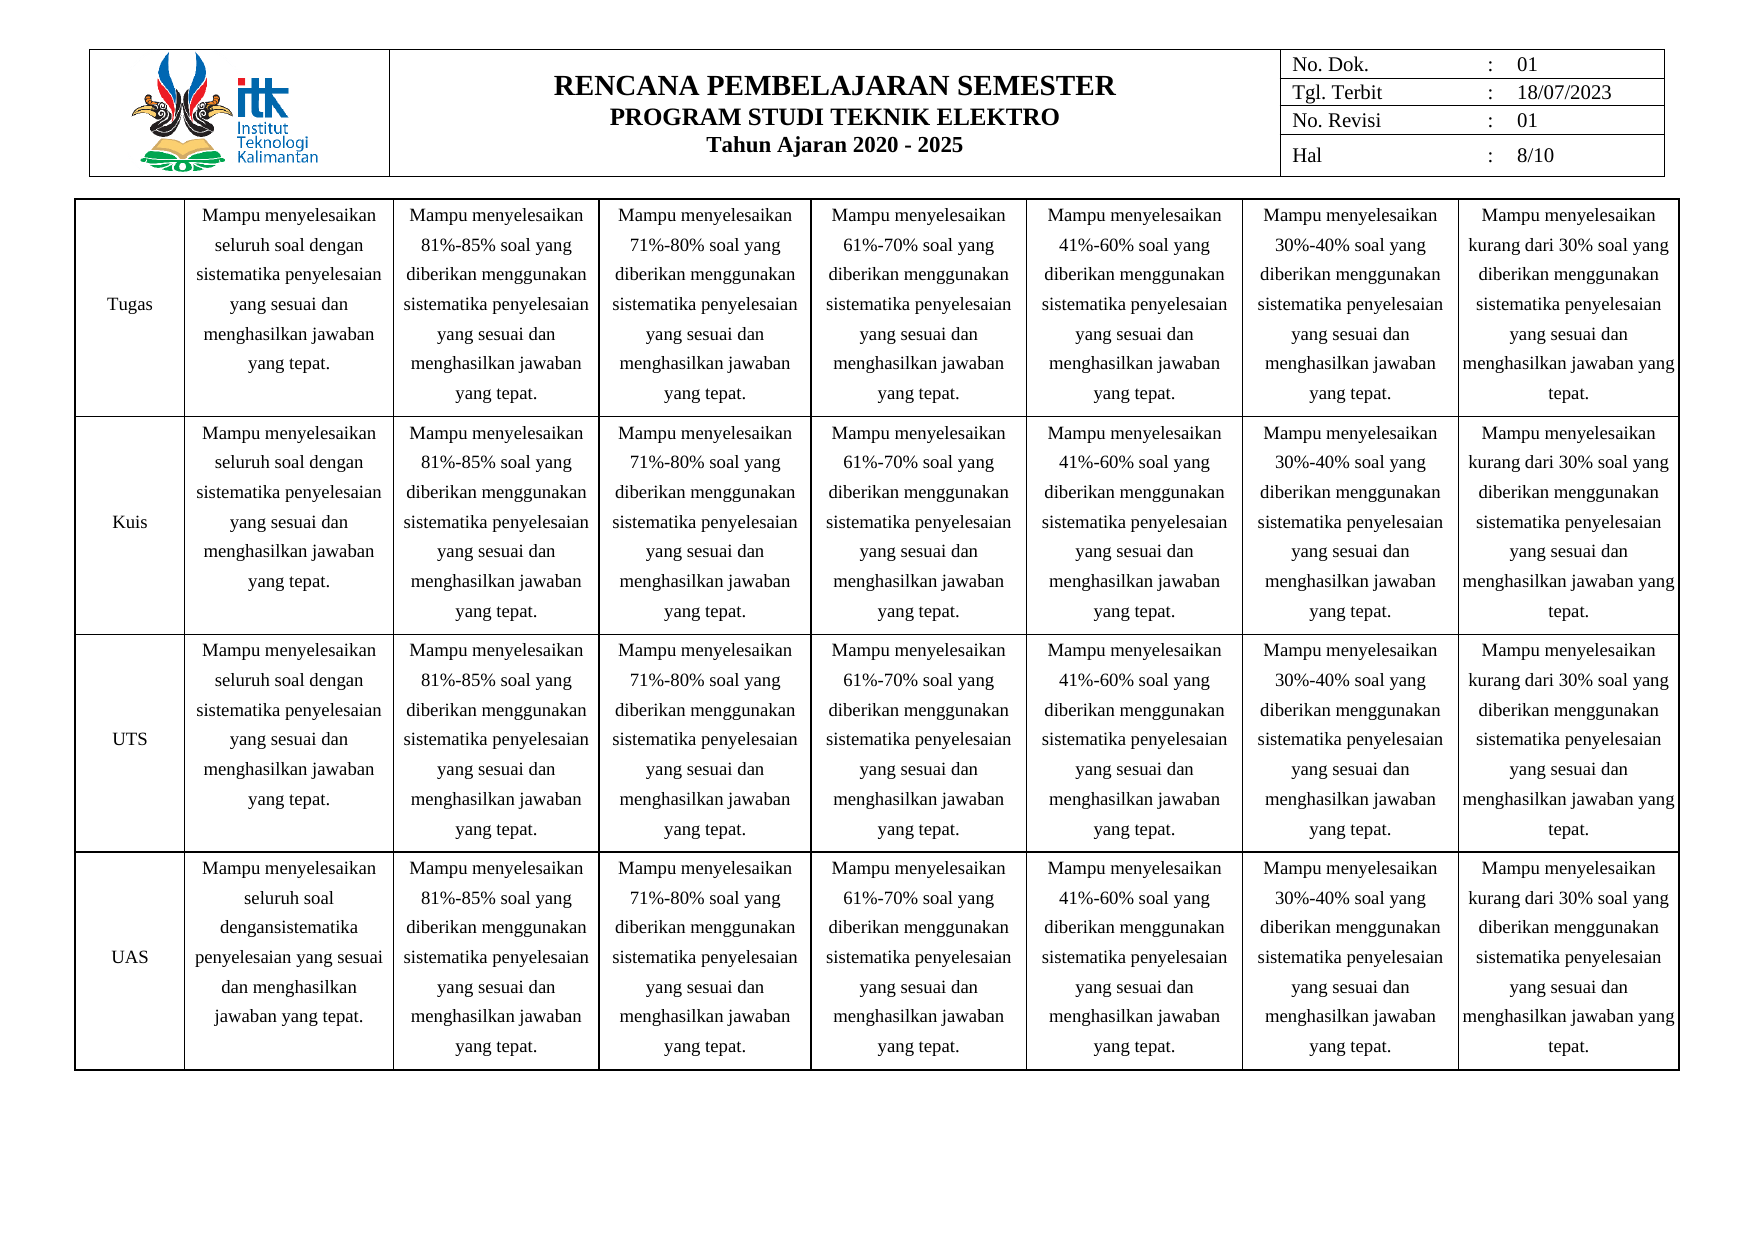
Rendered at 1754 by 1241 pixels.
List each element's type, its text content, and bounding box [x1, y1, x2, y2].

table_cell Kuis [76, 417, 184, 633]
table_cell Mampu menyelesaikan 81%-85% soal yang diberikan menggunakan sistematika penyelesaian yang sesuai dan menghasilkan jawaban yang tepat. [394, 200, 598, 416]
table_cell Mampu menyelesaikan seluruh soal dengan sistematika penyelesaian yang sesuai dan menghasilkan jawaban yang tepat. [185, 200, 393, 416]
table_cell Mampu menyelesaikan 81%-85% soal yang diberikan menggunakan sistematika penyelesaian yang sesuai dan menghasilkan jawaban yang tepat. [394, 853, 598, 1069]
table_cell Mampu menyelesaikan 41%-60% soal yang diberikan menggunakan sistematika penyelesaian yang sesuai dan menghasilkan jawaban yang tepat. [1027, 417, 1242, 633]
table_cell Mampu menyelesaikan 81%-85% soal yang diberikan menggunakan sistematika penyelesaian yang sesuai dan menghasilkan jawaban yang tepat. [394, 635, 598, 851]
picture [127, 50, 322, 176]
table_cell Mampu menyelesaikan 71%-80% soal yang diberikan menggunakan sistematika penyelesaian yang sesuai dan menghasilkan jawaban yang tepat. [600, 200, 810, 416]
table_cell Mampu menyelesaikan seluruh soal dengan sistematika penyelesaian yang sesuai dan menghasilkan jawaban yang tepat. [185, 417, 393, 633]
table_cell Mampu menyelesaikan 71%-80% soal yang diberikan menggunakan sistematika penyelesaian yang sesuai dan menghasilkan jawaban yang tepat. [600, 635, 810, 851]
table_cell Mampu menyelesaikan 30%-40% soal yang diberikan menggunakan sistematika penyelesaian yang sesuai dan menghasilkan jawaban yang tepat. [1243, 853, 1458, 1069]
table_cell Mampu menyelesaikan kurang dari 30% soal yang diberikan menggunakan sistematika penyelesaian yang sesuai dan menghasilkan jawaban yang tepat. [1459, 635, 1678, 851]
table_cell Mampu menyelesaikan 30%-40% soal yang diberikan menggunakan sistematika penyelesaian yang sesuai dan menghasilkan jawaban yang tepat. [1243, 200, 1458, 416]
table_cell Mampu menyelesaikan 61%-70% soal yang diberikan menggunakan sistematika penyelesaian yang sesuai dan menghasilkan jawaban yang tepat. [812, 853, 1026, 1069]
table_cell Mampu menyelesaikan kurang dari 30% soal yang diberikan menggunakan sistematika penyelesaian yang sesuai dan menghasilkan jawaban yang tepat. [1459, 200, 1678, 416]
table_cell Tugas [76, 200, 184, 416]
table_cell Mampu menyelesaikan 81%-85% soal yang diberikan menggunakan sistematika penyelesaian yang sesuai dan menghasilkan jawaban yang tepat. [394, 417, 598, 633]
table_cell Mampu menyelesaikan seluruh soal dengansistematika penyelesaian yang sesuai dan menghasilkan jawaban yang tepat. [185, 853, 393, 1069]
table_cell Mampu menyelesaikan seluruh soal dengan sistematika penyelesaian yang sesuai dan menghasilkan jawaban yang tepat. [185, 635, 393, 851]
table_cell Mampu menyelesaikan 71%-80% soal yang diberikan menggunakan sistematika penyelesaian yang sesuai dan menghasilkan jawaban yang tepat. [600, 853, 810, 1069]
table_cell Mampu menyelesaikan 41%-60% soal yang diberikan menggunakan sistematika penyelesaian yang sesuai dan menghasilkan jawaban yang tepat. [1027, 200, 1242, 416]
table_cell Mampu menyelesaikan 61%-70% soal yang diberikan menggunakan sistematika penyelesaian yang sesuai dan menghasilkan jawaban yang tepat. [812, 635, 1026, 851]
table_cell Mampu menyelesaikan 61%-70% soal yang diberikan menggunakan sistematika penyelesaian yang sesuai dan menghasilkan jawaban yang tepat. [812, 417, 1026, 633]
table_cell UAS [76, 853, 184, 1069]
table_cell Mampu menyelesaikan 41%-60% soal yang diberikan menggunakan sistematika penyelesaian yang sesuai dan menghasilkan jawaban yang tepat. [1027, 853, 1242, 1069]
table_cell Mampu menyelesaikan 30%-40% soal yang diberikan menggunakan sistematika penyelesaian yang sesuai dan menghasilkan jawaban yang tepat. [1243, 417, 1458, 633]
table_cell Mampu menyelesaikan 30%-40% soal yang diberikan menggunakan sistematika penyelesaian yang sesuai dan menghasilkan jawaban yang tepat. [1243, 635, 1458, 851]
table_cell Mampu menyelesaikan 71%-80% soal yang diberikan menggunakan sistematika penyelesaian yang sesuai dan menghasilkan jawaban yang tepat. [600, 417, 810, 633]
table_cell UTS [76, 635, 184, 851]
table_cell Mampu menyelesaikan 61%-70% soal yang diberikan menggunakan sistematika penyelesaian yang sesuai dan menghasilkan jawaban yang tepat. [812, 200, 1026, 416]
table_cell Mampu menyelesaikan kurang dari 30% soal yang diberikan menggunakan sistematika penyelesaian yang sesuai dan menghasilkan jawaban yang tepat. [1459, 417, 1678, 633]
table_cell Mampu menyelesaikan 41%-60% soal yang diberikan menggunakan sistematika penyelesaian yang sesuai dan menghasilkan jawaban yang tepat. [1027, 635, 1242, 851]
table_cell Mampu menyelesaikan kurang dari 30% soal yang diberikan menggunakan sistematika penyelesaian yang sesuai dan menghasilkan jawaban yang tepat. [1459, 853, 1678, 1069]
